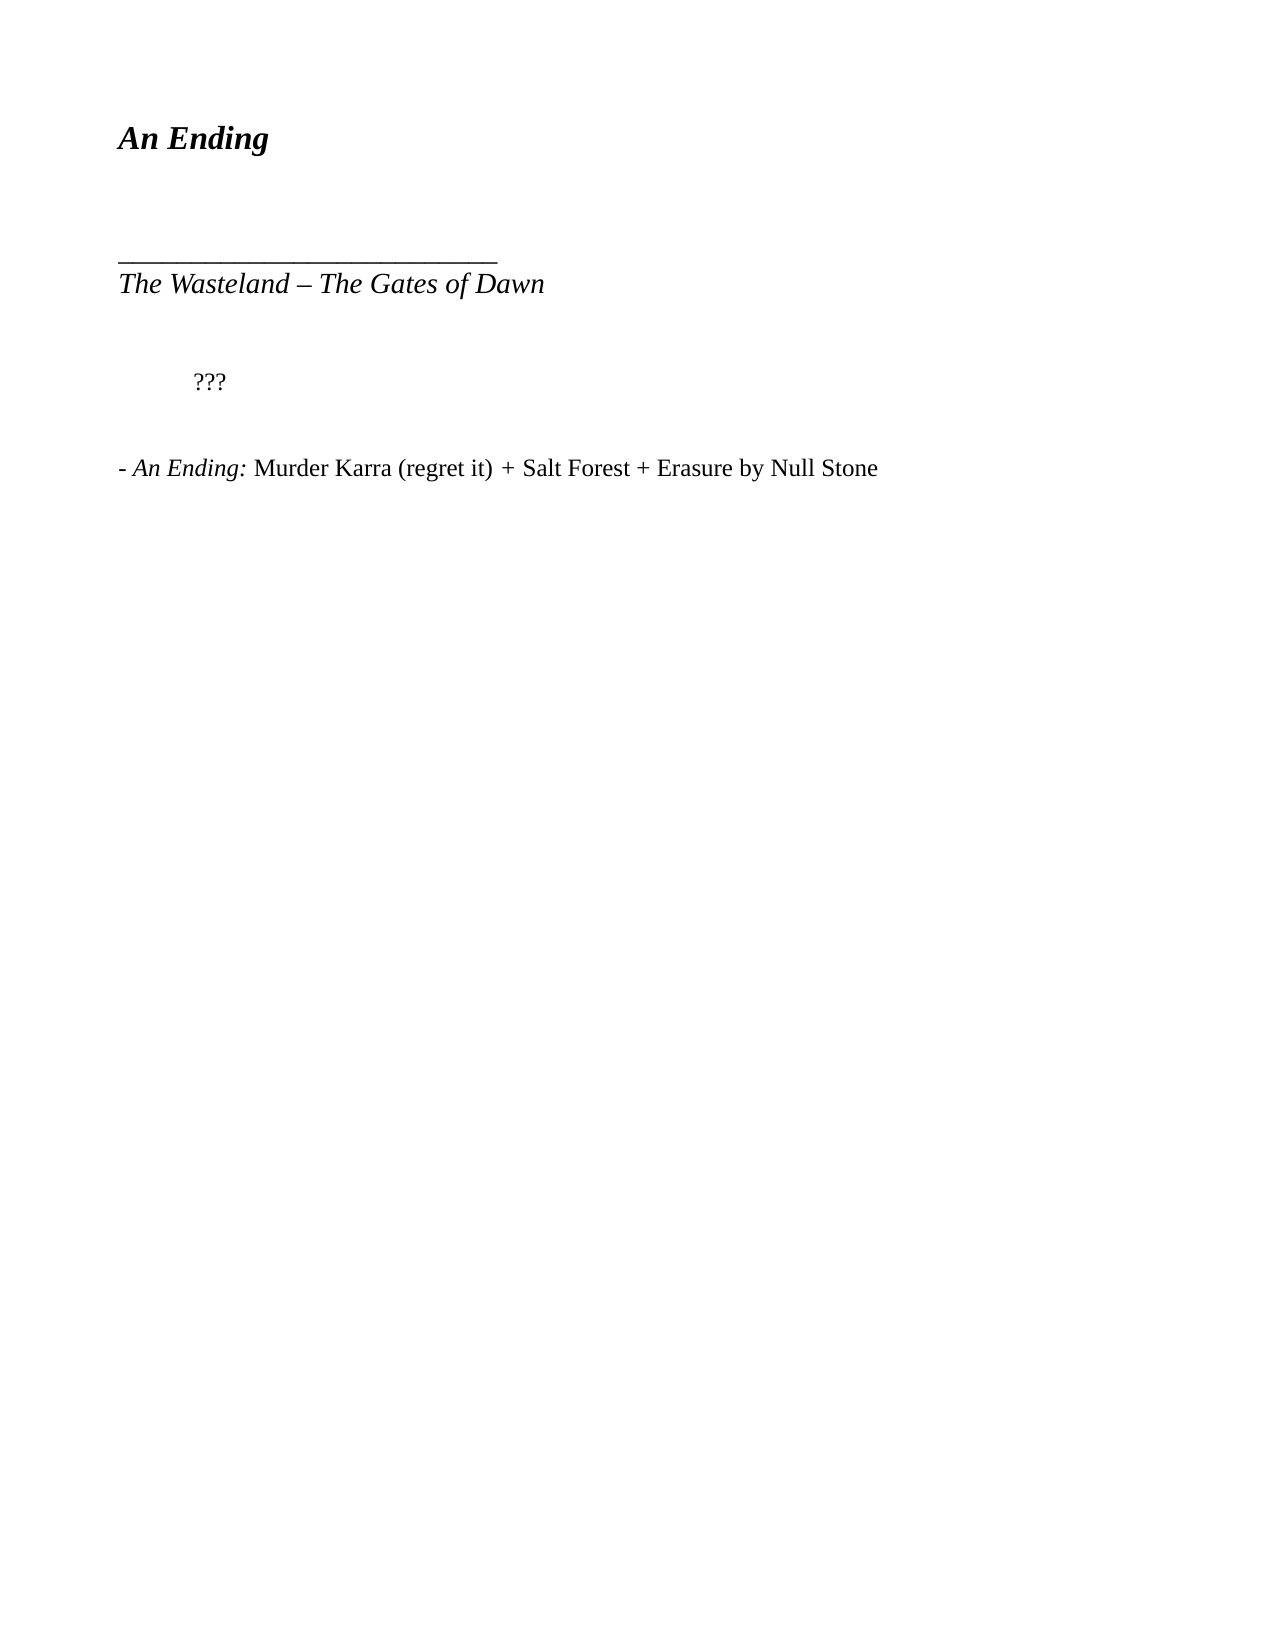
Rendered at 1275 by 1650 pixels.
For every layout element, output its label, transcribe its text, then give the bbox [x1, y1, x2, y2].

text - An Ending: Murder Karra (regret it) + Salt Forest + Erasure by Null Stone [118, 453, 1157, 482]
text __________________________ [118, 233, 1157, 267]
text ??? [118, 367, 1157, 396]
text The Wasteland – The Gates of Dawn [118, 267, 1157, 300]
text An Ending [118, 118, 1157, 156]
